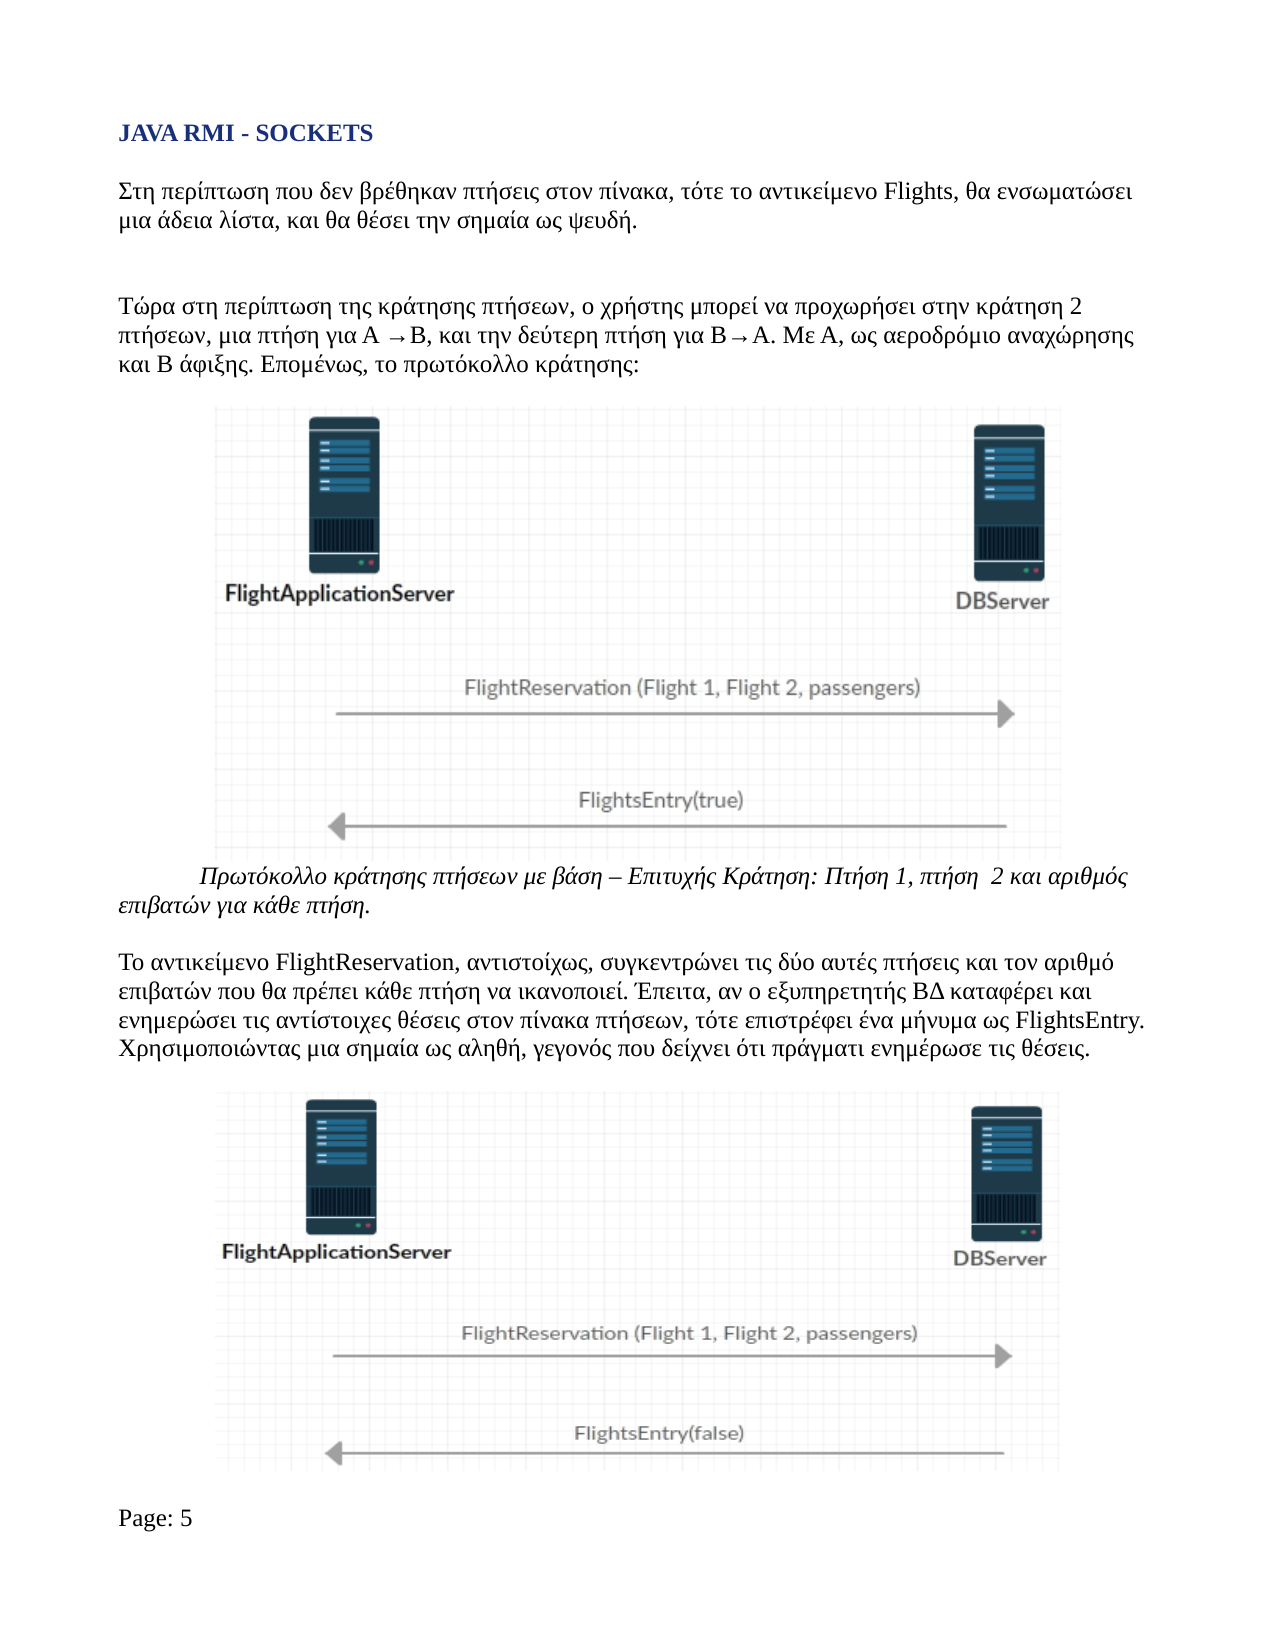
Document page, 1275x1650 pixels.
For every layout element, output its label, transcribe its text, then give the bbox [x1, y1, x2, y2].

text Στη περίπτωση που δεν βρέθηκαν πτήσεις στον πίνακα, τότε το αντικείμενο Flights, θα ενσωματώσει μια άδεια λίστα, και θα θέσει την σημαία ως ψευδή. [118, 176, 1157, 234]
picture [214, 1091, 1061, 1471]
picture [214, 406, 1062, 861]
text Πρωτόκολλο κράτησης πτήσεων με βάση – Επιτυχής Κράτηση: Πτήση 1, πτήση 2 και αριθμός επιβατών για κάθε πτήση. [118, 406, 1157, 918]
text Τώρα στη περίπτωση της κράτησης πτήσεων, ο χρήστης μπορεί να προχωρήσει στην κράτηση 2 πτήσεων, μια πτήση για Α →Β, και την δεύτερη πτήση για Β→Α. Με Α, ως αεροδρόμιο αναχώρησης και Β άφιξης. Επομένως, το πρωτόκολλο κράτησης: [118, 291, 1157, 378]
text Το αντικείμενο FlightReservation, αντιστοίχως, συγκεντρώνει τις δύο αυτές πτήσεις και τον αριθμό επιβατών που θα πρέπει κάθε πτήση να ικανοποιεί. Έπειτα, αν ο εξυπηρετητής ΒΔ καταφέρει και ενημερώσει τις αντίστοιχες θέσεις στον πίνακα πτήσεων, τότε επιστρέφει ένα μήνυμα ως FlightsEntry. Χρησιμοποιώντας μια σημαία ως αληθή, γεγονός που δείχνει ότι πράγματι ενημέρωσε τις θέσεις. [118, 947, 1157, 1062]
